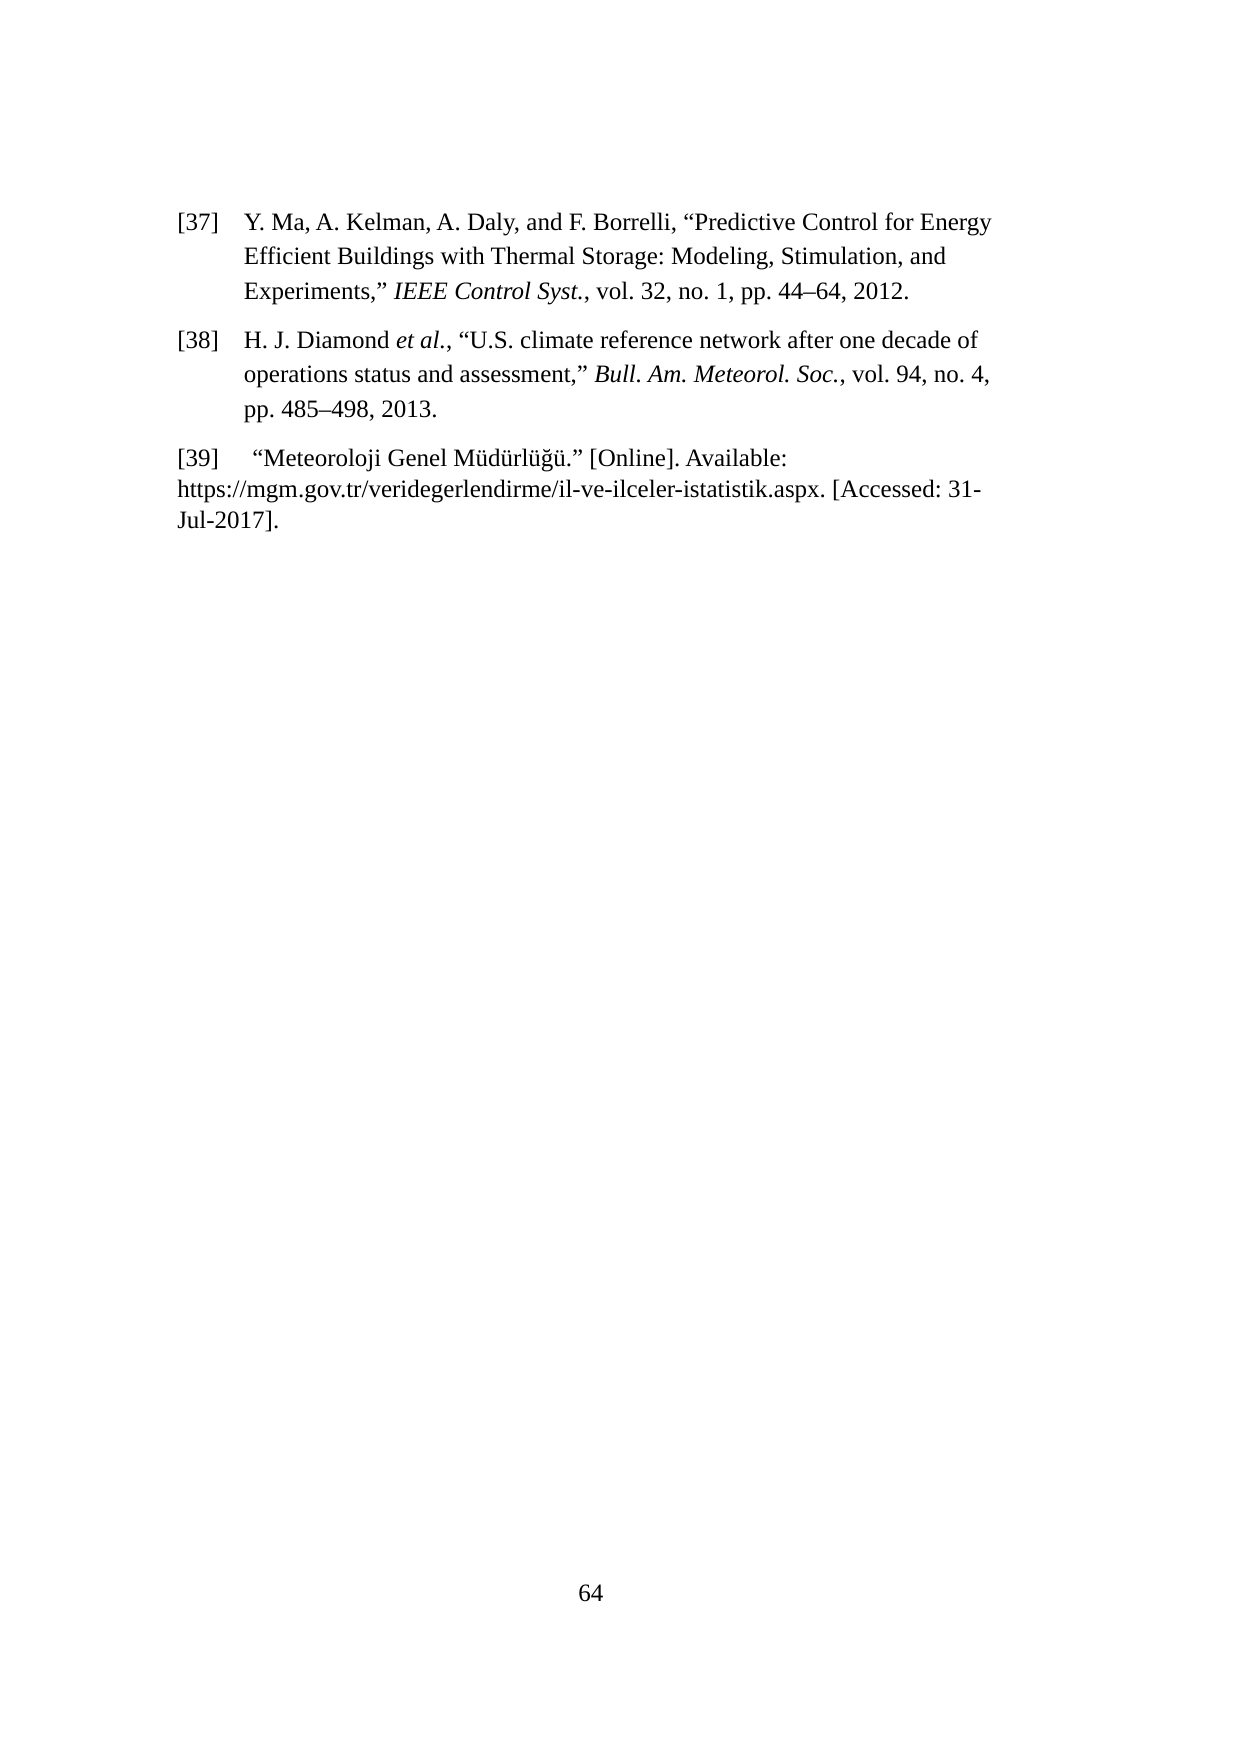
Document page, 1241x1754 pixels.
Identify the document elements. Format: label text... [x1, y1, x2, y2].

text [39] “Meteoroloji Genel Müdürlüğü.” [Online]. Available: https://mgm.gov.tr/veridegerlendirme/il-ve-ilceler-istatistik.aspx. [Accessed: 31-Jul-2017]. [177, 443, 1004, 534]
text [38] H. J. Diamond et al., “U.S. climate reference network after one decade of operations status and assessment,” Bull. Am. Meteorol. Soc., vol. 94, no. 4, pp. 485–498, 2013. [177, 325, 1004, 422]
text [37] Y. Ma, A. Kelman, A. Daly, and F. Borrelli, “Predictive Control for Energy Efficient Buildings with Thermal Storage: Modeling, Stimulation, and Experiments,” IEEE Control Syst., vol. 32, no. 1, pp. 44–64, 2012. [177, 207, 1004, 304]
